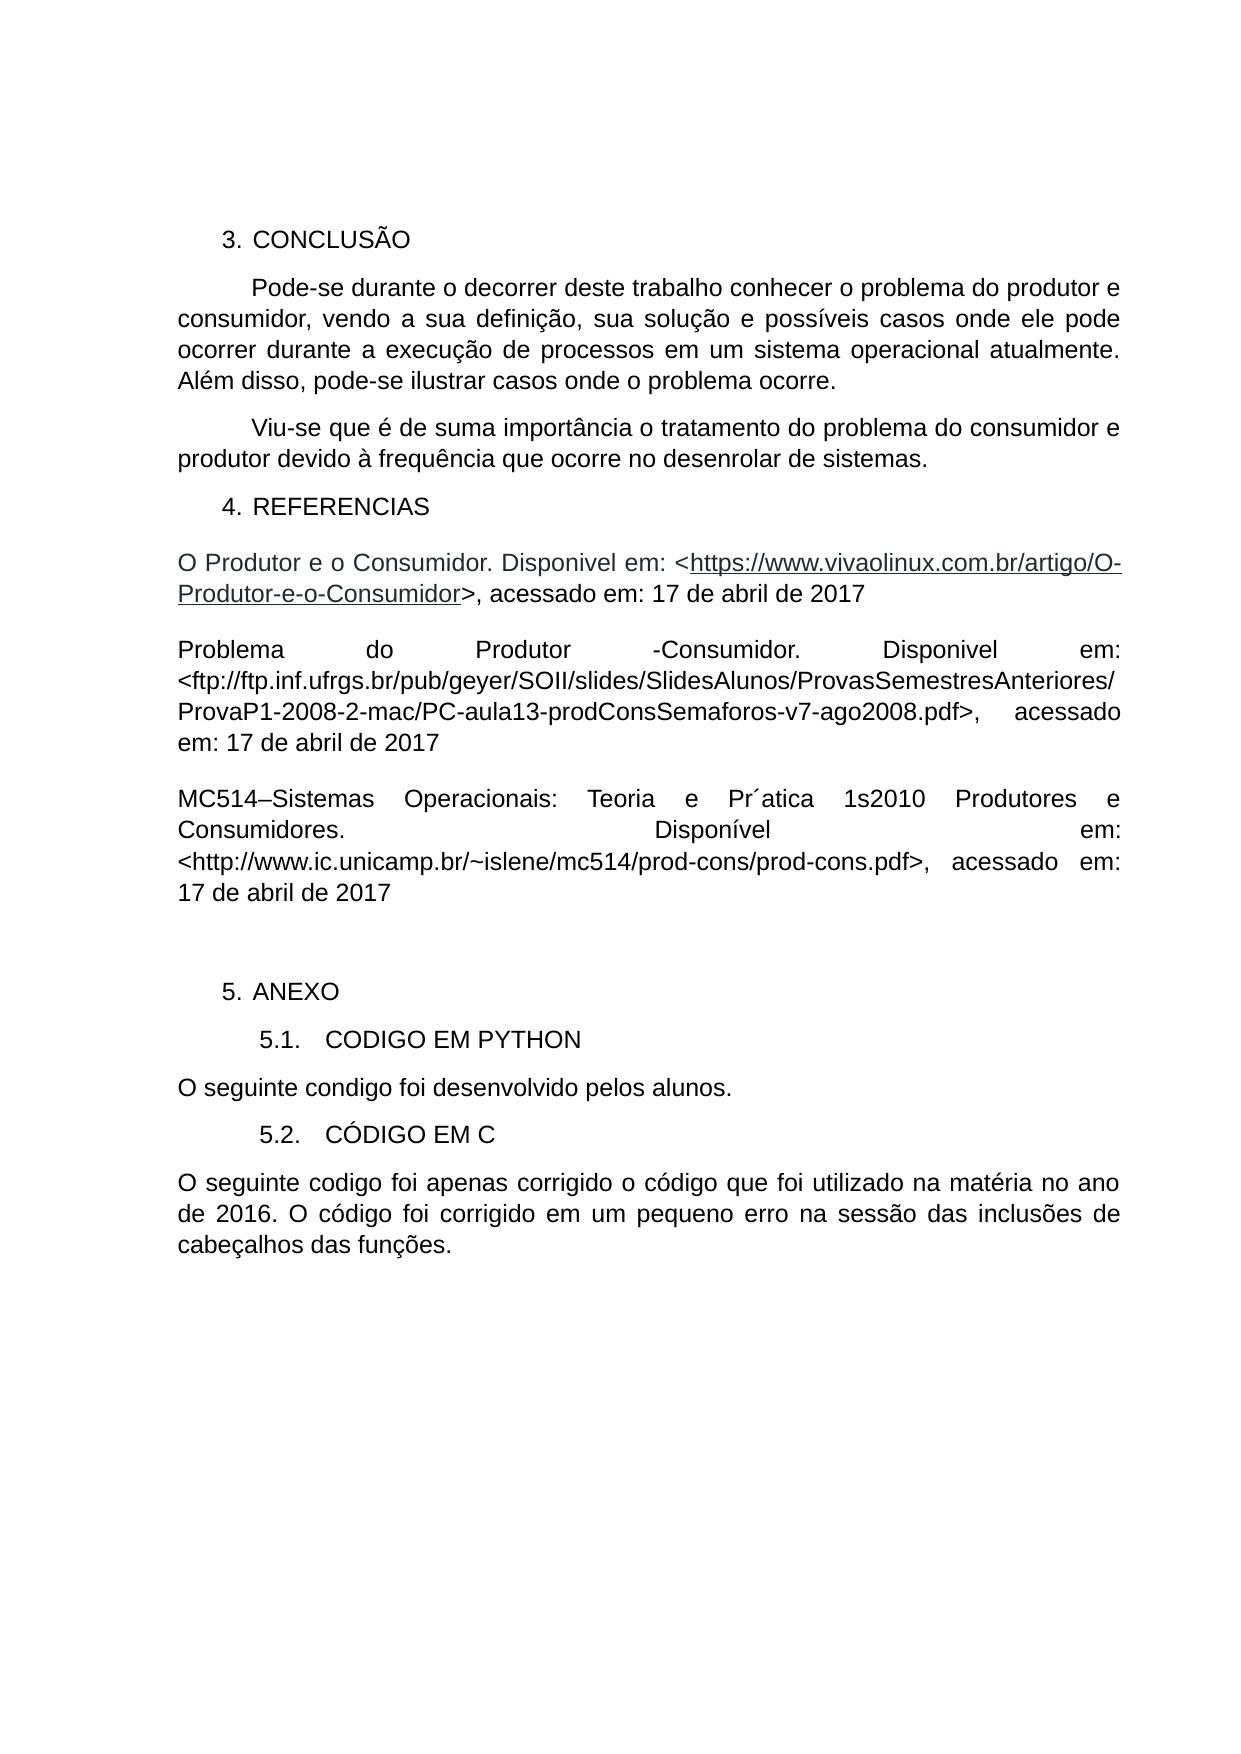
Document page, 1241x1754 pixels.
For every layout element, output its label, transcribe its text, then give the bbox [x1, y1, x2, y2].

text Pode-se durante o decorrer deste trabalho conhecer o problema do produtor e consumidor, vendo a sua definição, sua solução e possíveis casos onde ele pode ocorrer durante a execução de processos em um sistema operacional atualmente. Além disso, pode-se ilustrar casos onde o problema ocorre. [177, 273, 1122, 394]
text Viu-se que é de suma importância o tratamento do problema do consumidor e produtor devido à frequência que ocorre no desenrolar de sistemas. [177, 413, 1122, 473]
list CODIGO EM PYTHON [252, 1025, 1122, 1054]
list CÓDIGO EM C [252, 1120, 1122, 1149]
subtitle MC514–Sistemas Operacionais: Teoria e Pr´atica 1s2010 Produtores e Consumidores. Disponível em: <http://www.ic.unicamp.br/~islene/mc514/prod-cons/prod-cons.pdf>, acessado em: 17 de abril de 2017 [177, 784, 1122, 906]
text O seguinte condigo foi desenvolvido pelos alunos. [177, 1073, 1122, 1101]
list REFERENCIAS [215, 492, 1122, 521]
subtitle O Produtor e o Consumidor. Disponivel em: <https://www.vivaolinux.com.br/artigo/O-Produtor-e-o-Consumidor>, acessado em: 17 de abril de 2017 [177, 548, 1122, 608]
subtitle Problema do Produtor -Consumidor. Disponivel em: <ftp://ftp.inf.ufrgs.br/pub/geyer/SOII/slides/SlidesAlunos/ProvasSemestresAnteriores/ProvaP1-2008-2-mac/PC-aula13-prodConsSemaforos-v7-ago2008.pdf>, acessado em: 17 de abril de 2017 [177, 635, 1122, 757]
list CONCLUSÃO [215, 225, 1122, 254]
text O seguinte codigo foi apenas corrigido o código que foi utilizado na matéria no ano de 2016. O código foi corrigido em um pequeno erro na sessão das inclusões de cabeçalhos das funções. [177, 1168, 1122, 1259]
list ANEXO [215, 977, 1122, 1006]
